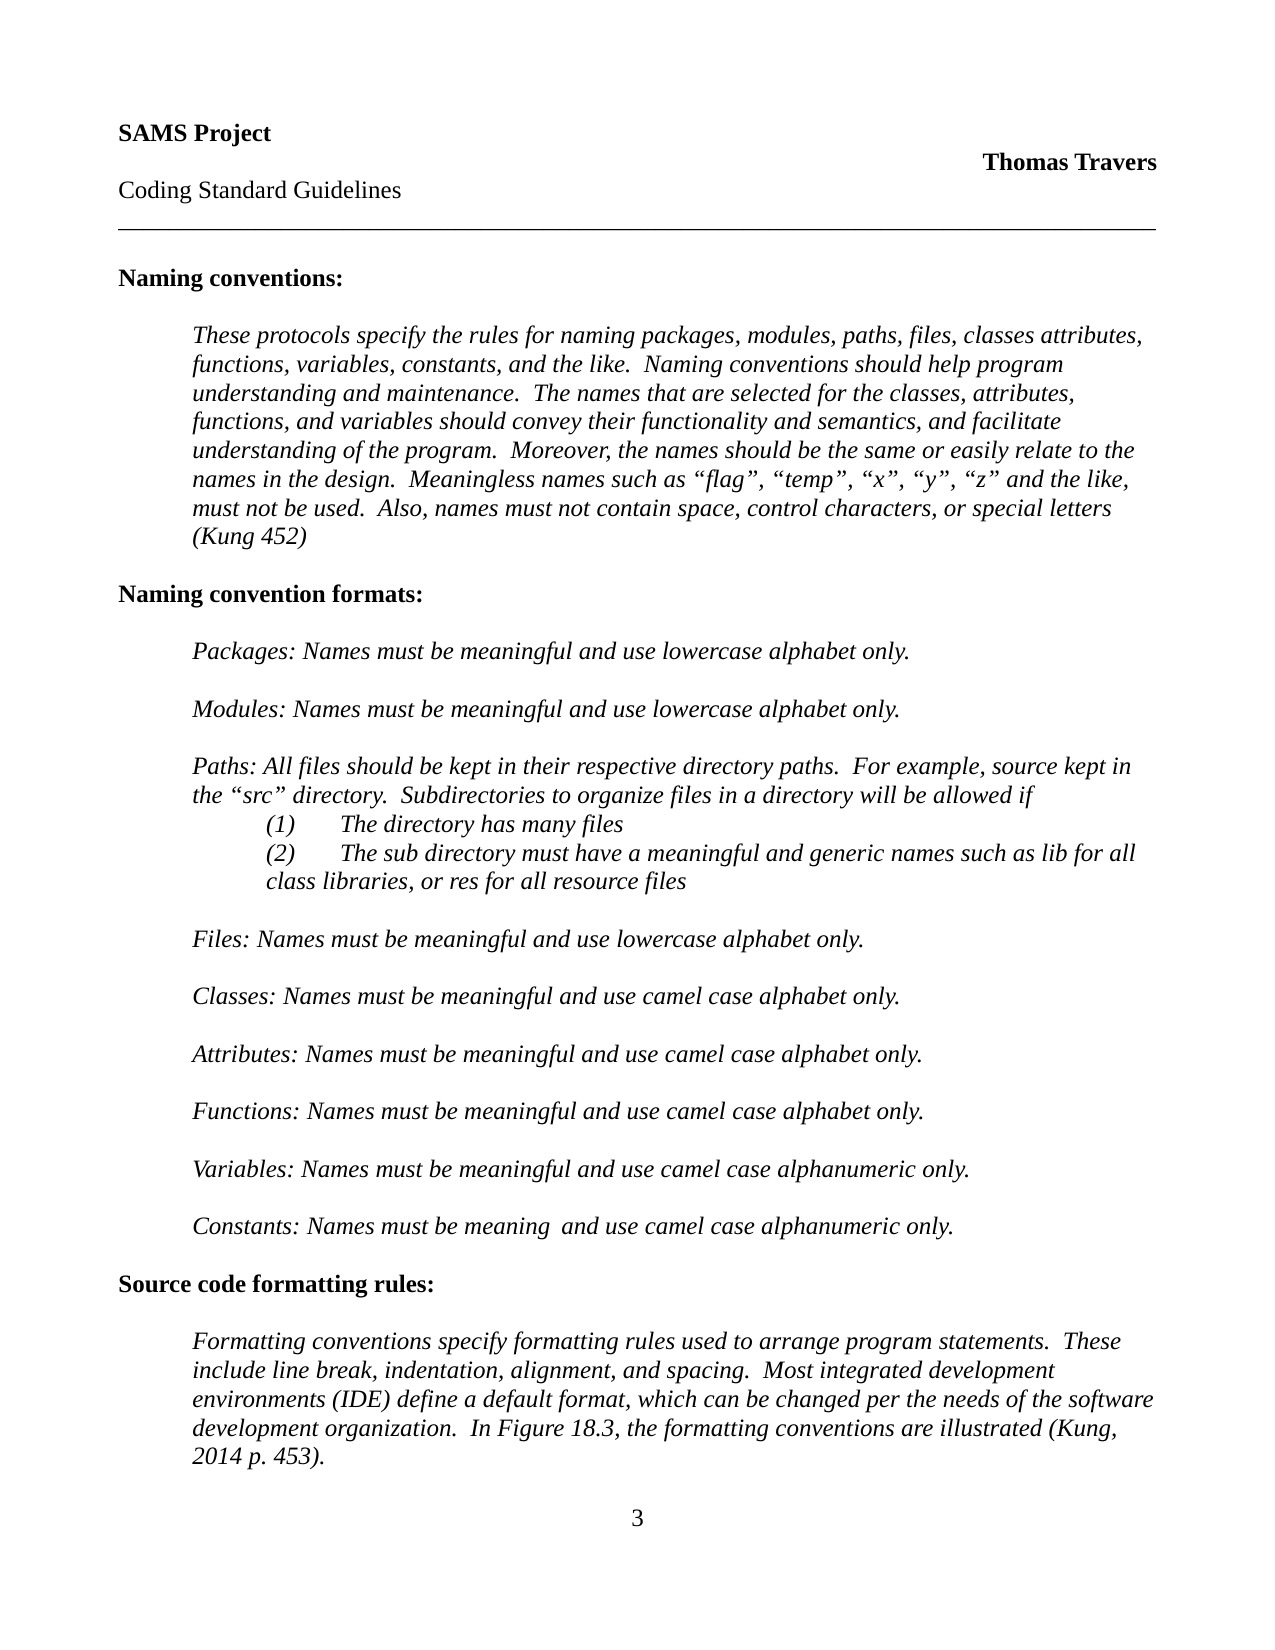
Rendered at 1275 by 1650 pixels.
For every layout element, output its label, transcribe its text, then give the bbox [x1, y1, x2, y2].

text Paths: All files should be kept in their respective directory paths. For example, source kept in the “src” directory. Subdirectories to organize files in a directory will be allowed if [192, 751, 1157, 809]
text Classes: Names must be meaningful and use camel case alphabet only. [192, 981, 1157, 1010]
text Naming conventions: [118, 263, 1157, 291]
list The sub directory must have a meaningful and generic names such as lib for all class libraries, or res for all resource files [266, 838, 1157, 895]
text These protocols specify the rules for naming packages, modules, paths, files, classes attributes, functions, variables, constants, and the like. Naming conventions should help program understanding and maintenance. The names that are selected for the classes, attributes, functions, and variables should convey their functionality and semantics, and facilitate understanding of the program. Moreover, the names should be the same or easily relate to the names in the design. Meaningless names such as “flag”, “temp”, “x”, “y”, “z” and the like, must not be used. Also, names must not contain space, control characters, or special letters (Kung 452) [192, 320, 1157, 550]
text Variables: Names must be meaningful and use camel case alphanumeric only. [192, 1154, 1157, 1183]
text Source code formatting rules: [118, 1269, 1157, 1298]
text Functions: Names must be meaningful and use camel case alphabet only. [192, 1096, 1157, 1125]
text Packages: Names must be meaningful and use lowercase alphabet only. [192, 636, 1157, 665]
text Constants: Names must be meaning and use camel case alphanumeric only. [192, 1211, 1157, 1240]
text Formatting conventions specify formatting rules used to arrange program statements. These include line break, indentation, alignment, and spacing. Most integrated development environments (IDE) define a default format, which can be changed per the needs of the software development organization. In Figure 18.3, the formatting conventions are illustrated (Kung, 2014 p. 453). [192, 1326, 1157, 1470]
text Files: Names must be meaningful and use lowercase alphabet only. [192, 924, 1157, 953]
text Modules: Names must be meaningful and use lowercase alphabet only. [192, 694, 1157, 723]
list The directory has many files [266, 809, 1157, 838]
text Naming convention formats: [118, 579, 1157, 608]
text Attributes: Names must be meaningful and use camel case alphabet only. [192, 1039, 1157, 1068]
